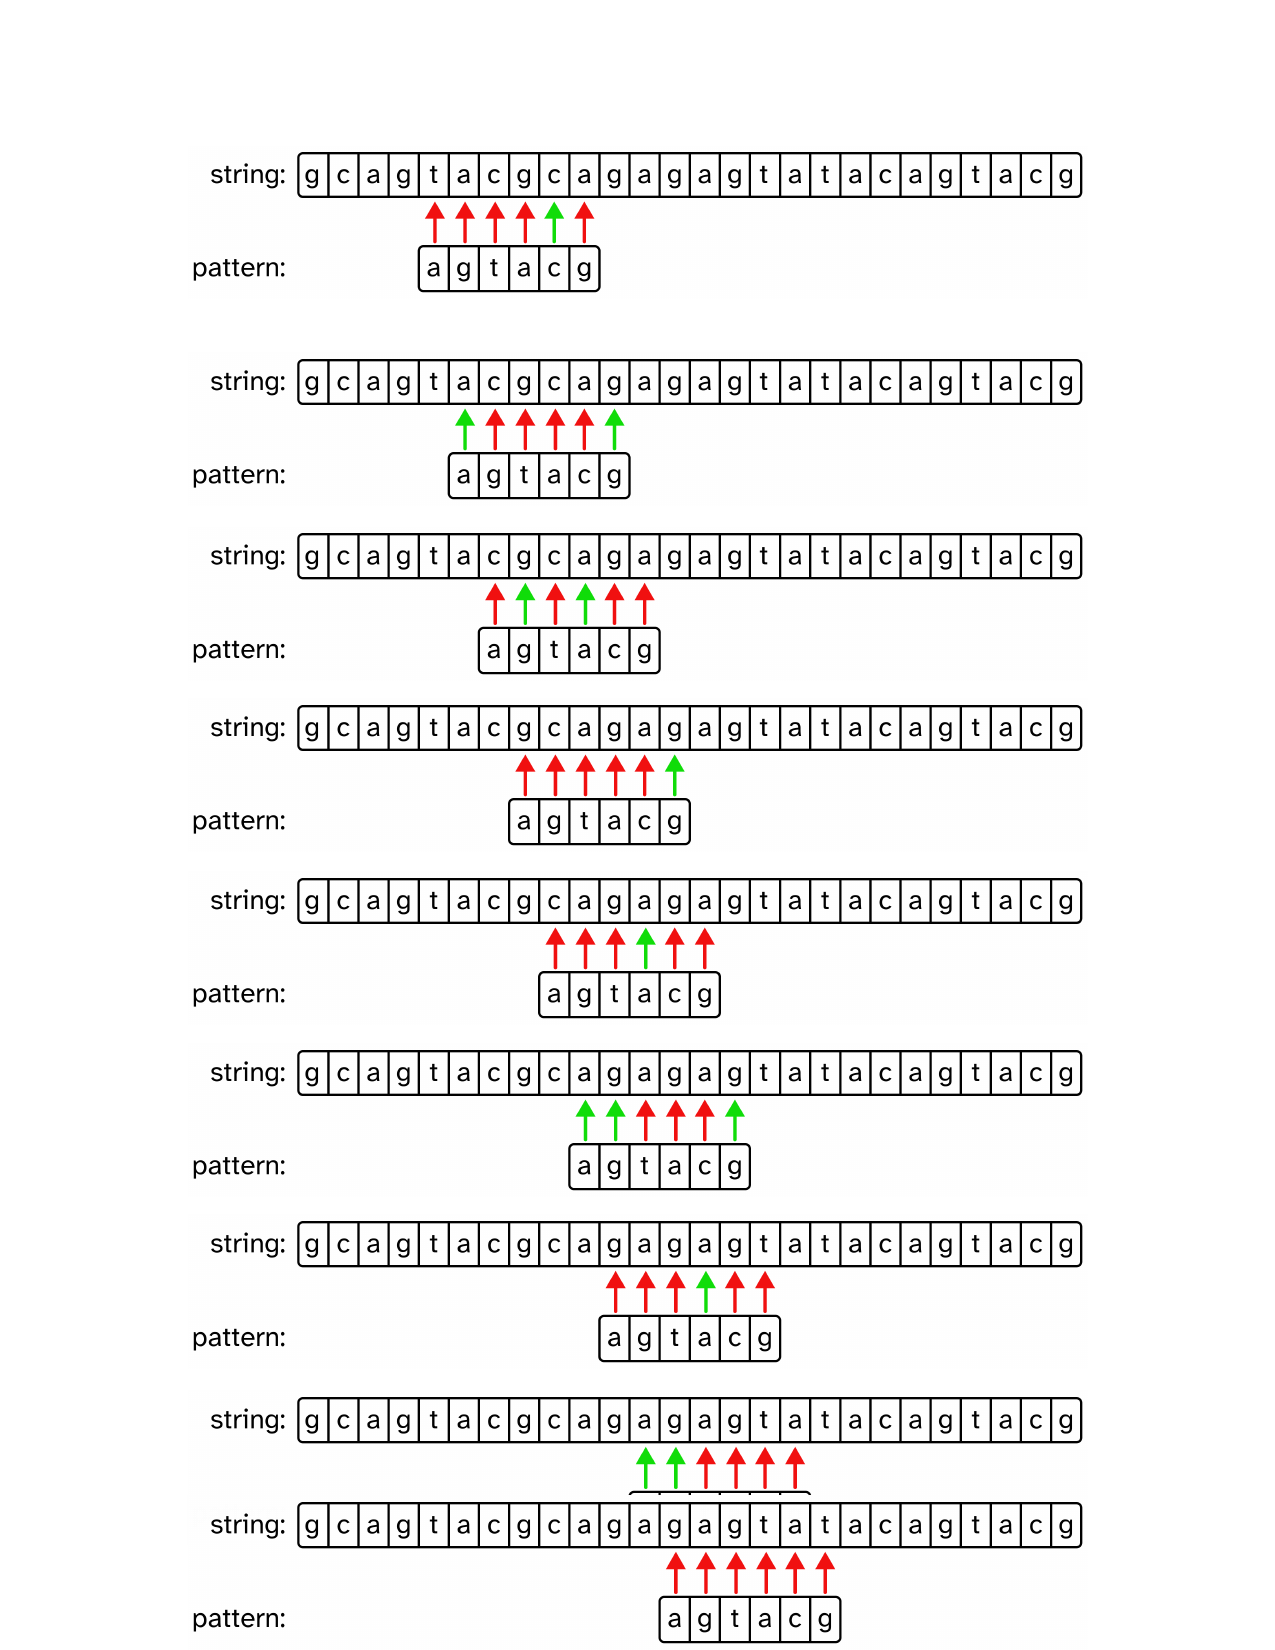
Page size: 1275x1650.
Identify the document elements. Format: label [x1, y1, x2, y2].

picture [187, 1043, 1088, 1197]
picture [187, 1214, 1088, 1369]
picture [187, 352, 1088, 506]
picture [187, 1390, 1088, 1650]
picture [187, 527, 1088, 681]
picture [187, 698, 1088, 852]
picture [187, 871, 1088, 1025]
picture [187, 146, 1088, 299]
